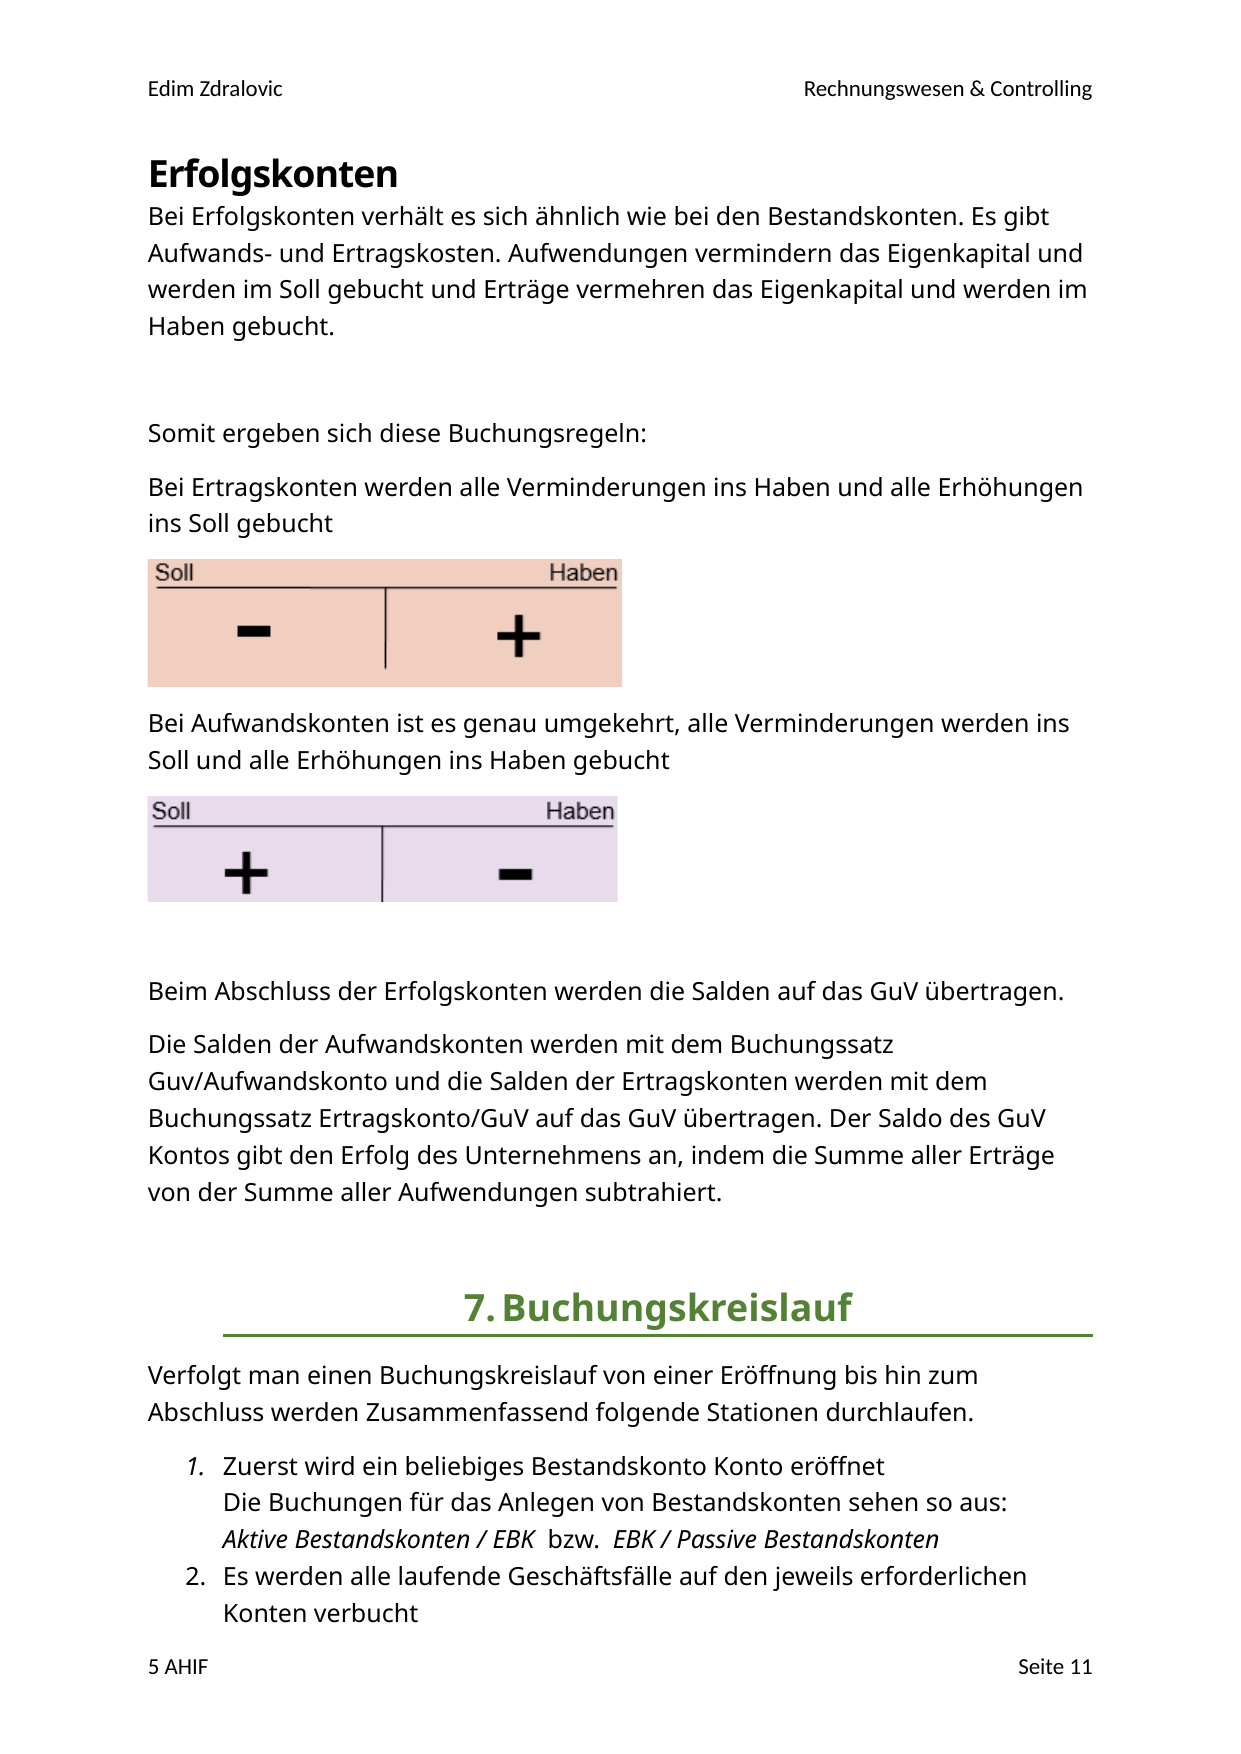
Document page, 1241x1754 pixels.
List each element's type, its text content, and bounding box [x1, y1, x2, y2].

list Buchungskreislauf [223, 1281, 1093, 1334]
text Bei Erfolgskonten verhält es sich ähnlich wie bei den Bestandskonten. Es gibt Aufwands- und Ertragskosten. Aufwendungen vermindern das Eigenkapital und werden im Soll gebucht und Erträge vermehren das Eigenkapital und werden im Haben gebucht. [148, 199, 1093, 343]
text Bei Aufwandskonten ist es genau umgekehrt, alle Verminderungen werden ins Soll und alle Erhöhungen ins Haben gebucht [148, 706, 1093, 777]
title Erfolgskonten [148, 148, 1093, 199]
text Somit ergeben sich diese Buchungsregeln: [148, 416, 1093, 450]
text Bei Ertragskonten werden alle Verminderungen ins Haben und alle Erhöhungen ins Soll gebucht [148, 469, 1093, 540]
text Die Salden der Aufwandskonten werden mit dem Buchungssatz Guv/Aufwandskonto und die Salden der Ertragskonten werden mit dem Buchungssatz Ertragskonto/GuV auf das GuV übertragen. Der Saldo des GuV Kontos gibt den Erfolg des Unternehmens an, indem die Summe aller Erträge von der Summe aller Aufwendungen subtrahiert. [148, 1027, 1093, 1208]
list Es werden alle laufende Geschäftsfälle auf den jeweils erforderlichen Konten verbucht [185, 1558, 1093, 1629]
picture [147, 559, 623, 687]
text Verfolgt man einen Buchungskreislauf von einer Eröffnung bis hin zum Abschluss werden Zusammenfassend folgende Stationen durchlaufen. [148, 1358, 1093, 1429]
text Beim Abschluss der Erfolgskonten werden die Salden auf das GuV übertragen. [148, 974, 1093, 1008]
list Zuerst wird ein beliebiges Bestandskonto Konto eröffnet Die Buchungen für das Anlegen von Bestandskonten sehen so aus: Aktive Bestandskonten / EBK bzw. EBK / Passive Bestandskonten [185, 1448, 1093, 1556]
picture [147, 796, 618, 902]
